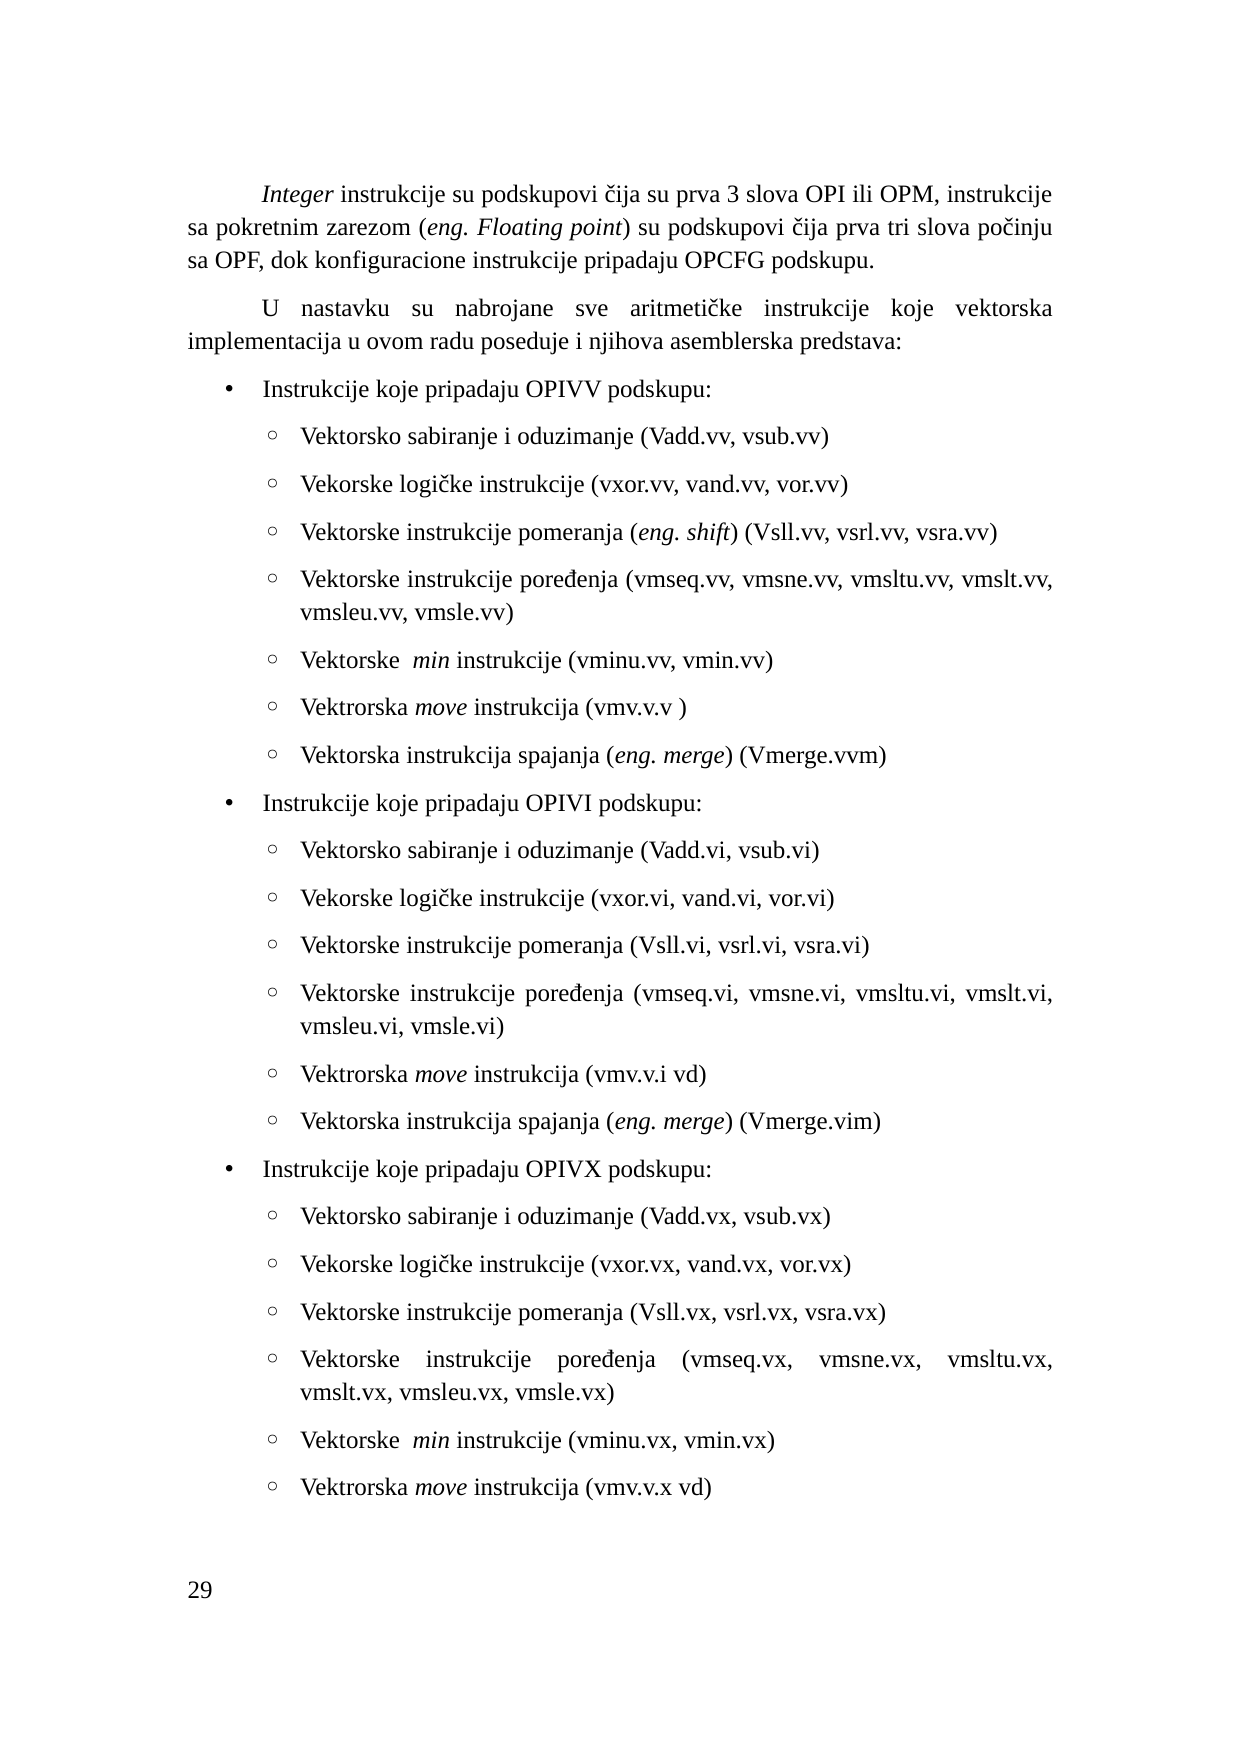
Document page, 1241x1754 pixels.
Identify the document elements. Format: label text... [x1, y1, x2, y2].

list Vektorske instrukcije pomeranja (Vsll.vx, vsrl.vx, vsra.vx) [262, 1297, 1053, 1325]
list Vektorske instrukcije poređenja (vmseq.vi, vmsne.vi, vmsltu.vi, vmslt.vi, vmsleu.vi, vmsle.vi) [262, 978, 1053, 1040]
list Vektorska instrukcija spajanja (eng. merge) (Vmerge.vvm) [262, 740, 1053, 769]
list Vektorsko sabiranje i oduzimanje (Vadd.vi, vsub.vi) [262, 835, 1053, 864]
text U nastavku su nabrojane sve aritmetičke instrukcije koje vektorska implementacija u ovom radu poseduje i njihova asemblerska predstava: [187, 293, 1053, 355]
list Instrukcije koje pripadaju OPIVV podskupu: [225, 374, 1053, 402]
list Vektrorska move instrukcija (vmv.v.x vd) [262, 1472, 1053, 1501]
list Vektorske min instrukcije (vminu.vv, vmin.vv) [262, 645, 1053, 673]
list Vektorska instrukcija spajanja (eng. merge) (Vmerge.vim) [262, 1106, 1053, 1135]
list Vektrorska move instrukcija (vmv.v.v ) [262, 692, 1053, 721]
list Instrukcije koje pripadaju OPIVX podskupu: [225, 1154, 1053, 1183]
list Vektorske instrukcije poređenja (vmseq.vx, vmsne.vx, vmsltu.vx, vmslt.vx, vmsleu.vx, vmsle.vx) [262, 1344, 1053, 1406]
list Vekorske logičke instrukcije (vxor.vx, vand.vx, vor.vx) [262, 1249, 1053, 1278]
list Vektorske instrukcije poređenja (vmseq.vv, vmsne.vv, vmsltu.vv, vmslt.vv, vmsleu.vv, vmsle.vv) [262, 564, 1053, 626]
list Vekorske logičke instrukcije (vxor.vv, vand.vv, vor.vv) [262, 469, 1053, 498]
list Vektorske min instrukcije (vminu.vx, vmin.vx) [262, 1425, 1053, 1454]
list Vektorske instrukcije pomeranja (eng. shift) (Vsll.vv, vsrl.vv, vsra.vv) [262, 517, 1053, 545]
list Vektorsko sabiranje i oduzimanje (Vadd.vv, vsub.vv) [262, 421, 1053, 450]
list Vektorske instrukcije pomeranja (Vsll.vi, vsrl.vi, vsra.vi) [262, 930, 1053, 959]
text Integer instrukcije su podskupovi čija su prva 3 slova OPI ili OPM, instrukcije sa pokretnim zarezom (eng. Floating point) su podskupovi čija prva tri slova počinju sa OPF, dok konfiguracione instrukcije pripadaju OPCFG podskupu. [187, 179, 1053, 274]
list Vektrorska move instrukcija (vmv.v.i vd) [262, 1059, 1053, 1087]
list Vektorsko sabiranje i oduzimanje (Vadd.vx, vsub.vx) [262, 1201, 1053, 1230]
list Instrukcije koje pripadaju OPIVI podskupu: [225, 788, 1053, 816]
list Vekorske logičke instrukcije (vxor.vi, vand.vi, vor.vi) [262, 883, 1053, 912]
